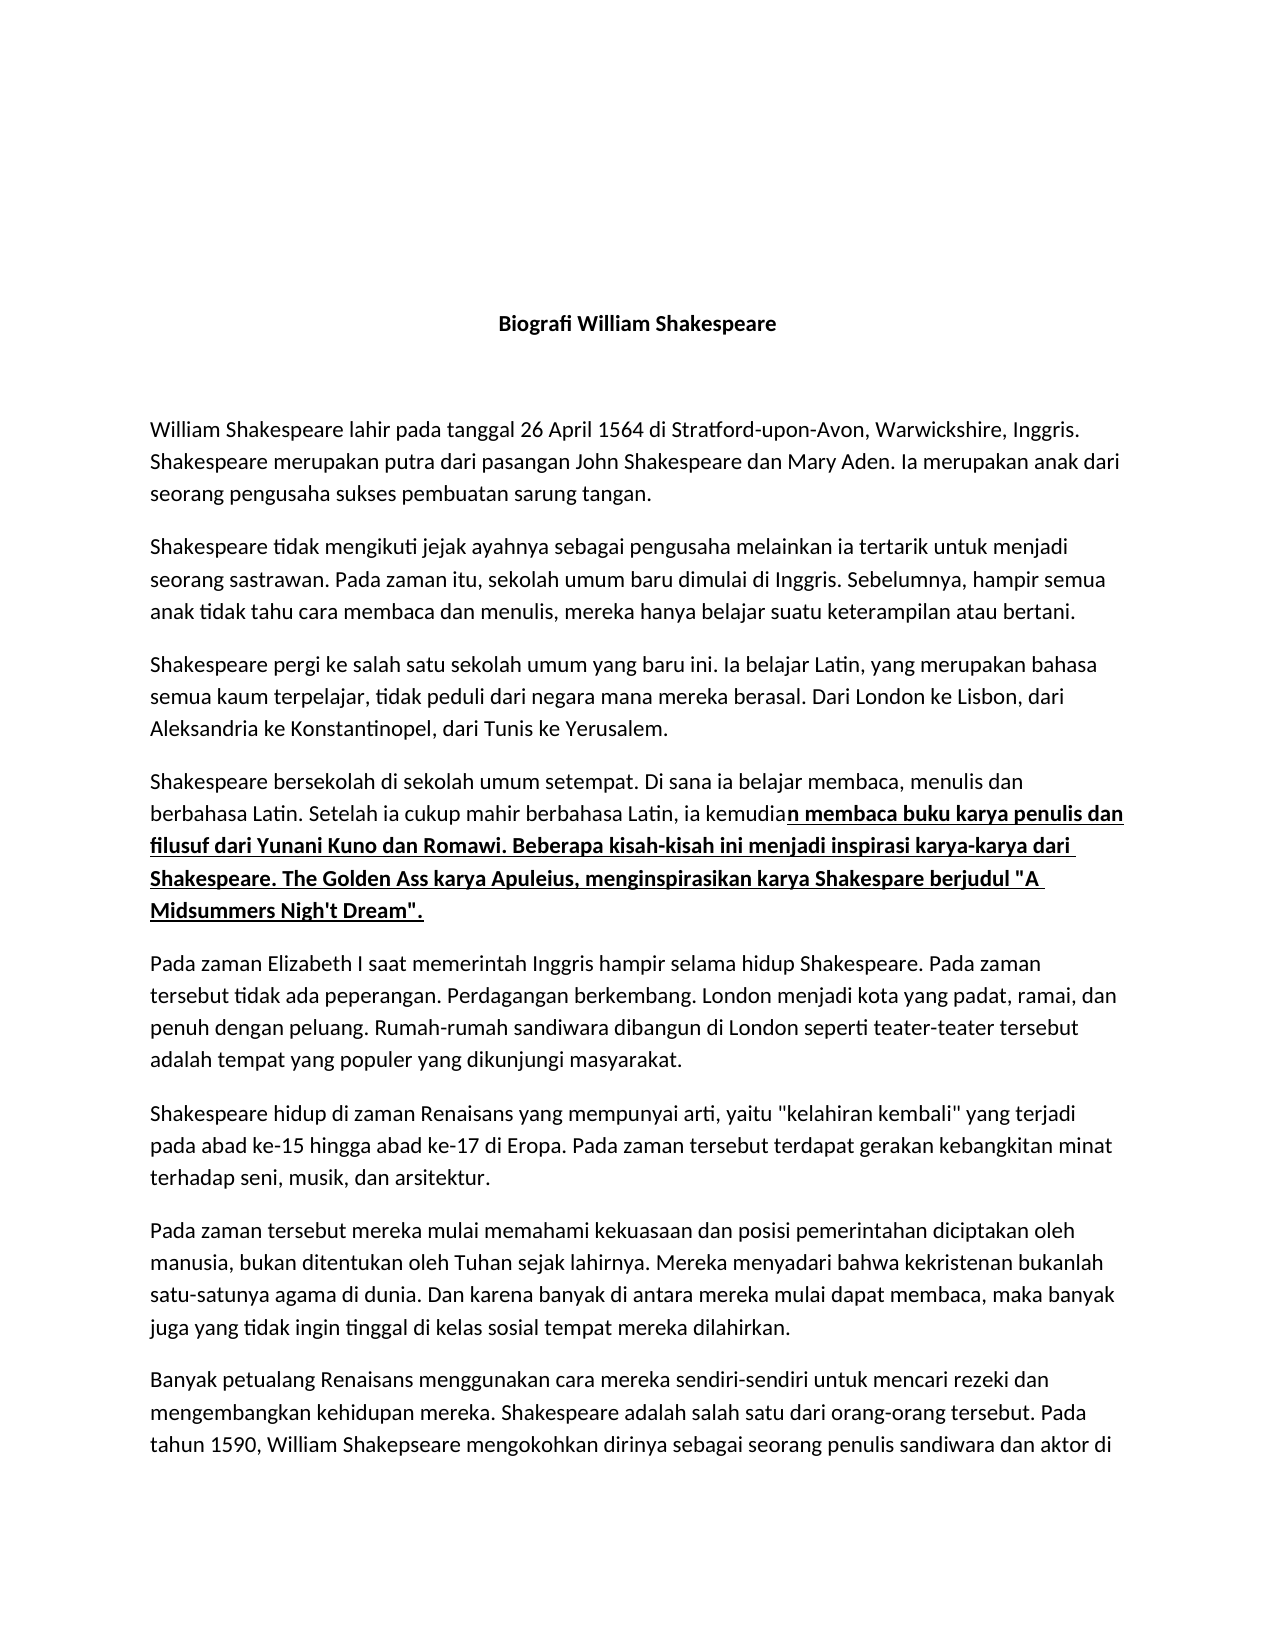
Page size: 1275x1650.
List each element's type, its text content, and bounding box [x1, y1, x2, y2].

text Shakespeare tidak mengikuti jejak ayahnya sebagai pengusaha melainkan ia tertarik untuk menjadi seorang sastrawan. Pada zaman itu, sekolah umum baru dimulai di Inggris. Sebelumnya, hampir semua anak tidak tahu cara membaca dan menulis, mereka hanya belajar suatu keterampilan atau bertani. [150, 532, 1125, 625]
text William Shakespeare lahir pada tanggal 26 April 1564 di Stratford-upon-Avon, Warwickshire, Inggris. Shakespeare merupakan putra dari pasangan John Shakespeare dan Mary Aden. Ia merupakan anak dari seorang pengusaha sukses pembuatan sarung tangan. [150, 415, 1125, 507]
text Shakespeare bersekolah di sekolah umum setempat. Di sana ia belajar membaca, menulis dan berbahasa Latin. Setelah ia cukup mahir berbahasa Latin, ia kemudian membaca buku karya penulis dan filusuf dari Yunani Kuno dan Romawi. Beberapa kisah-kisah ini menjadi inspirasi karya-karya dari Shakespeare. The Golden Ass karya Apuleius, menginspirasikan karya Shakespare berjudul "A Midsummers Nigh't Dream". [150, 767, 1125, 924]
text Shakespeare hidup di zaman Renaisans yang mempunyai arti, yaitu "kelahiran kembali" yang terjadi pada abad ke-15 hingga abad ke-17 di Eropa. Pada zaman tersebut terdapat gerakan kebangkitan minat terhadap seni, musik, dan arsitektur. [150, 1099, 1125, 1191]
text Biografi William Shakespeare [150, 309, 1125, 337]
text Pada zaman tersebut mereka mulai memahami kekuasaan dan posisi pemerintahan diciptakan oleh manusia, bukan ditentukan oleh Tuhan sejak lahirnya. Mereka menyadari bahwa kekristenan bukanlah satu-satunya agama di dunia. Dan karena banyak di antara mereka mulai dapat membaca, maka banyak juga yang tidak ingin tinggal di kelas sosial tempat mereka dilahirkan. [150, 1216, 1125, 1341]
text Pada zaman Elizabeth I saat memerintah Inggris hampir selama hidup Shakespeare. Pada zaman tersebut tidak ada peperangan. Perdagangan berkembang. London menjadi kota yang padat, ramai, dan penuh dengan peluang. Rumah-rumah sandiwara dibangun di London seperti teater-teater tersebut adalah tempat yang populer yang dikunjungi masyarakat. [150, 949, 1125, 1074]
text Banyak petualang Renaisans menggunakan cara mereka sendiri-sendiri untuk mencari rezeki dan mengembangkan kehidupan mereka. Shakespeare adalah salah satu dari orang-orang tersebut. Pada tahun 1590, William Shakepseare mengokohkan dirinya sebagai seorang penulis sandiwara dan aktor di [150, 1366, 1125, 1458]
text Shakespeare pergi ke salah satu sekolah umum yang baru ini. Ia belajar Latin, yang merupakan bahasa semua kaum terpelajar, tidak peduli dari negara mana mereka berasal. Dari London ke Lisbon, dari Aleksandria ke Konstantinopel, dari Tunis ke Yerusalem. [150, 650, 1125, 742]
